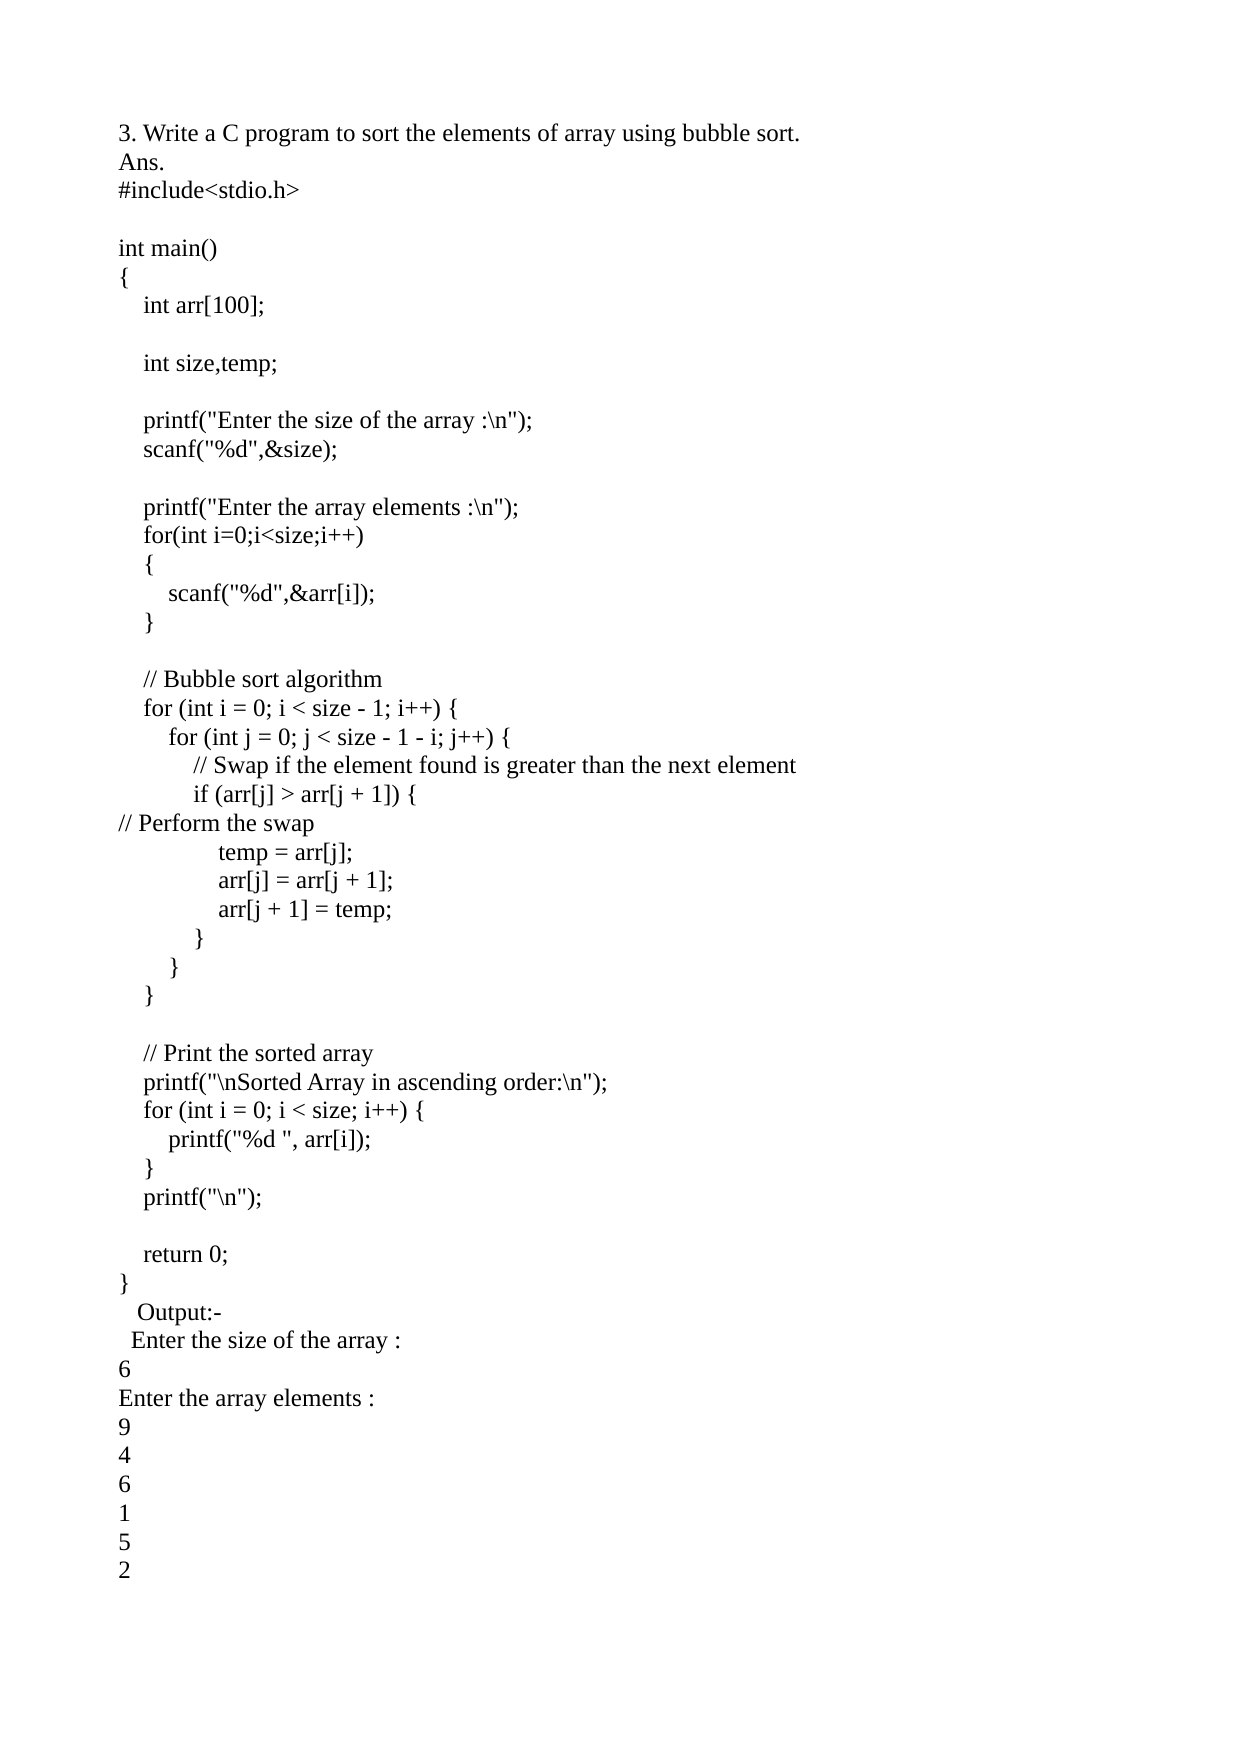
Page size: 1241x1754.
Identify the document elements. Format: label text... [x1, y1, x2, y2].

text printf("Enter the array elements :\n"); [118, 492, 1122, 521]
text 3. Write a C program to sort the elements of array using bubble sort. [118, 118, 1122, 147]
text int main() [118, 233, 1122, 262]
text arr[j + 1] = temp; [118, 894, 1122, 923]
text 9 [118, 1412, 1122, 1441]
text for(int i=0;i<size;i++) [118, 521, 1122, 549]
text printf("\nSorted Array in ascending order:\n"); [118, 1067, 1122, 1096]
text 2 [118, 1556, 1122, 1584]
text int arr[100]; [118, 291, 1122, 319]
text return 0; [118, 1239, 1122, 1268]
text } [118, 1268, 1122, 1297]
text } [118, 1153, 1122, 1182]
text } [118, 952, 1122, 981]
text scanf("%d",&size); [118, 434, 1122, 463]
text if (arr[j] > arr[j + 1]) { [118, 779, 1122, 808]
text { [118, 549, 1122, 578]
text Output:- [118, 1297, 1122, 1326]
text // Print the sorted array [118, 1038, 1122, 1067]
text for (int i = 0; i < size; i++) { [118, 1096, 1122, 1124]
text 1 [118, 1498, 1122, 1527]
text } [118, 981, 1122, 1009]
text Enter the size of the array : [118, 1326, 1122, 1354]
text Enter the array elements : [118, 1383, 1122, 1412]
text } [118, 607, 1122, 636]
text printf("%d ", arr[i]); [118, 1124, 1122, 1153]
text int size,temp; [118, 348, 1122, 377]
text Ans. [118, 147, 1122, 176]
text arr[j] = arr[j + 1]; [118, 866, 1122, 894]
text // Bubble sort algorithm [118, 664, 1122, 693]
text for (int i = 0; i < size - 1; i++) { [118, 693, 1122, 722]
text } [118, 923, 1122, 952]
text printf("Enter the size of the array :\n"); [118, 406, 1122, 434]
text temp = arr[j]; [118, 837, 1122, 866]
text { [118, 262, 1122, 291]
text 6 [118, 1354, 1122, 1383]
text // Perform the swap [118, 808, 1122, 837]
text 6 [118, 1469, 1122, 1498]
text 5 [118, 1527, 1122, 1556]
text printf("\n"); [118, 1182, 1122, 1211]
text // Swap if the element found is greater than the next element [118, 751, 1122, 779]
text #include<stdio.h> [118, 176, 1122, 204]
text 4 [118, 1441, 1122, 1469]
text for (int j = 0; j < size - 1 - i; j++) { [118, 722, 1122, 751]
text scanf("%d",&arr[i]); [118, 578, 1122, 607]
